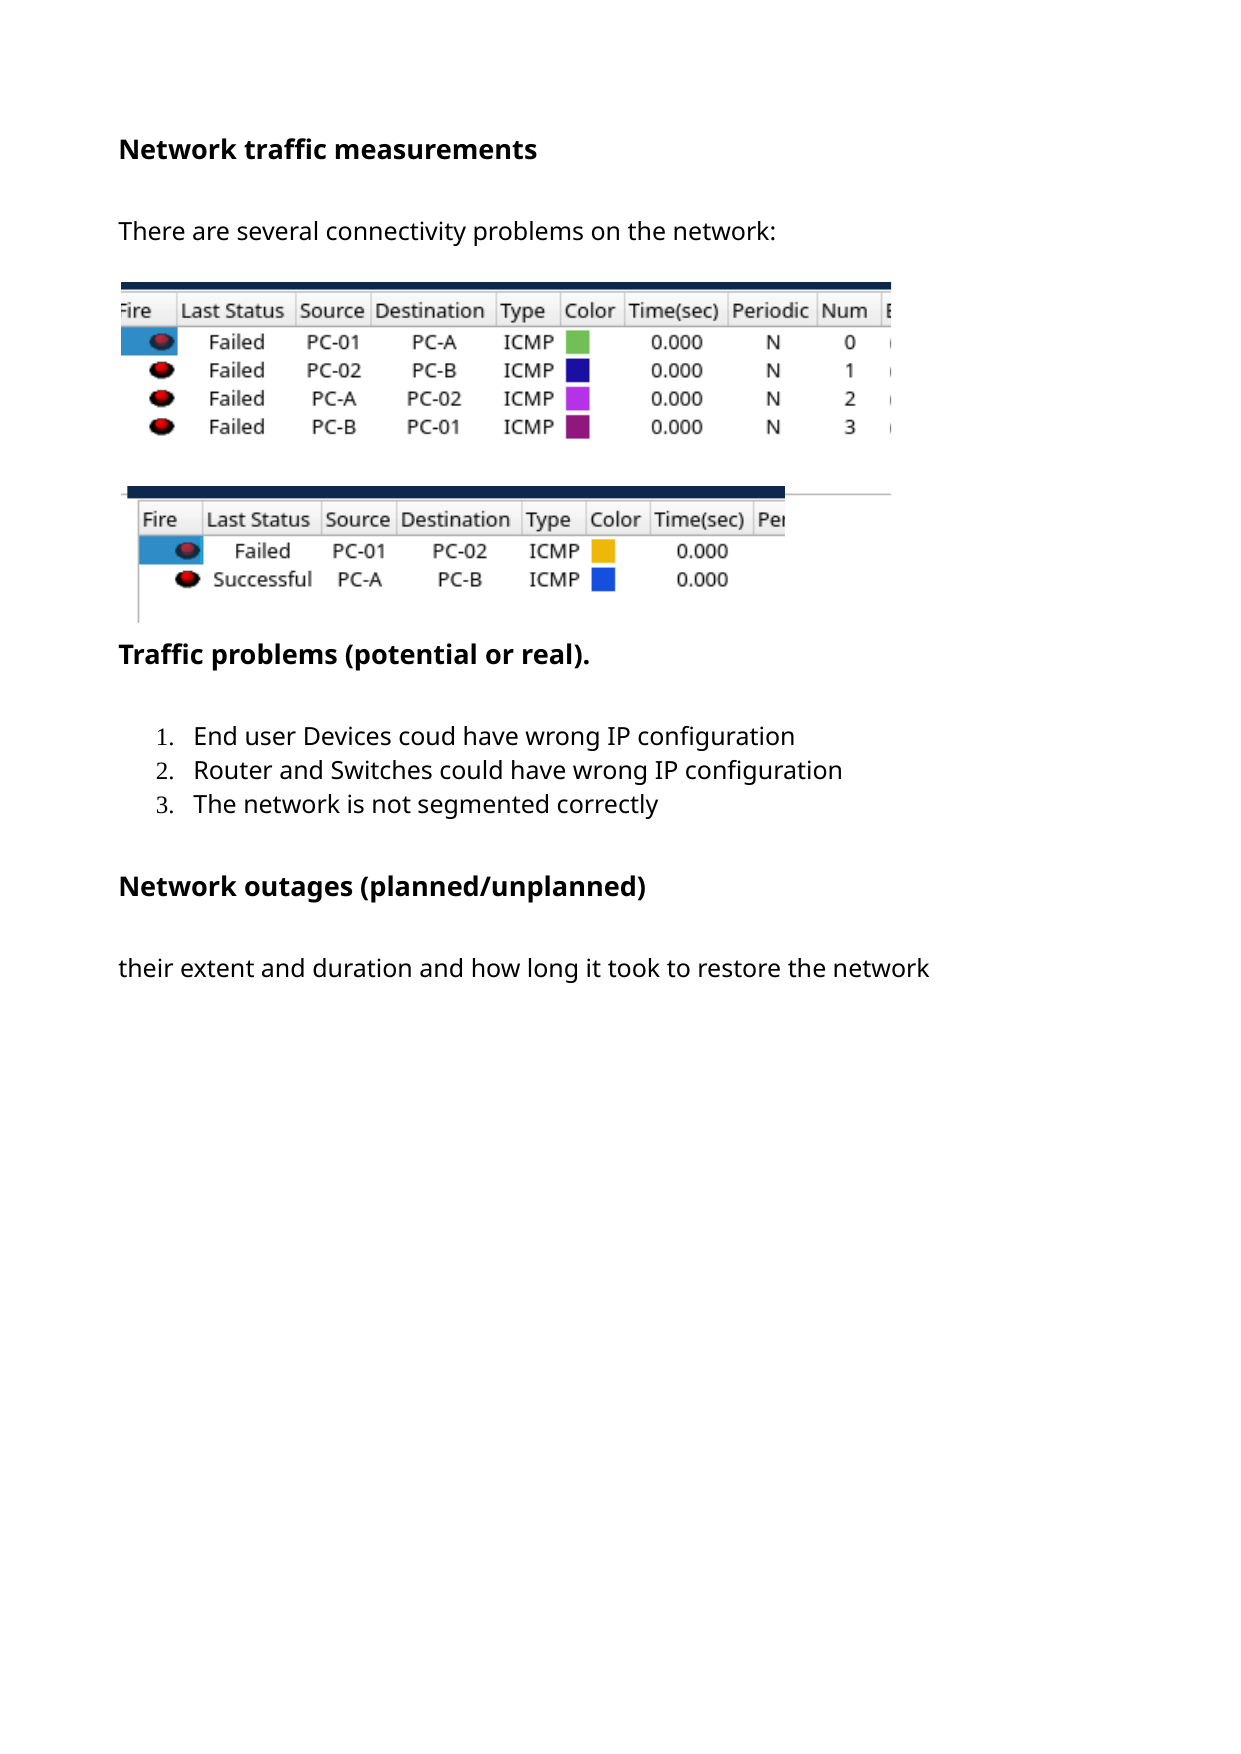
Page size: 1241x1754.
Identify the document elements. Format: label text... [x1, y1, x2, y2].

picture [121, 282, 892, 623]
subtitle Network outages (planned/unplanned) [118, 867, 1122, 904]
list The network is not segmented correctly [156, 787, 1122, 821]
text their extent and duration and how long it took to restore the network [118, 951, 1122, 985]
subtitle Traffic problems (potential or real). [118, 635, 1122, 672]
text There are several connectivity problems on the network: [118, 214, 1122, 248]
subtitle Network traffic measurements [118, 131, 1122, 167]
list Router and Switches could have wrong IP configuration [156, 753, 1122, 787]
list End user Devices coud have wrong IP configuration [156, 719, 1122, 753]
